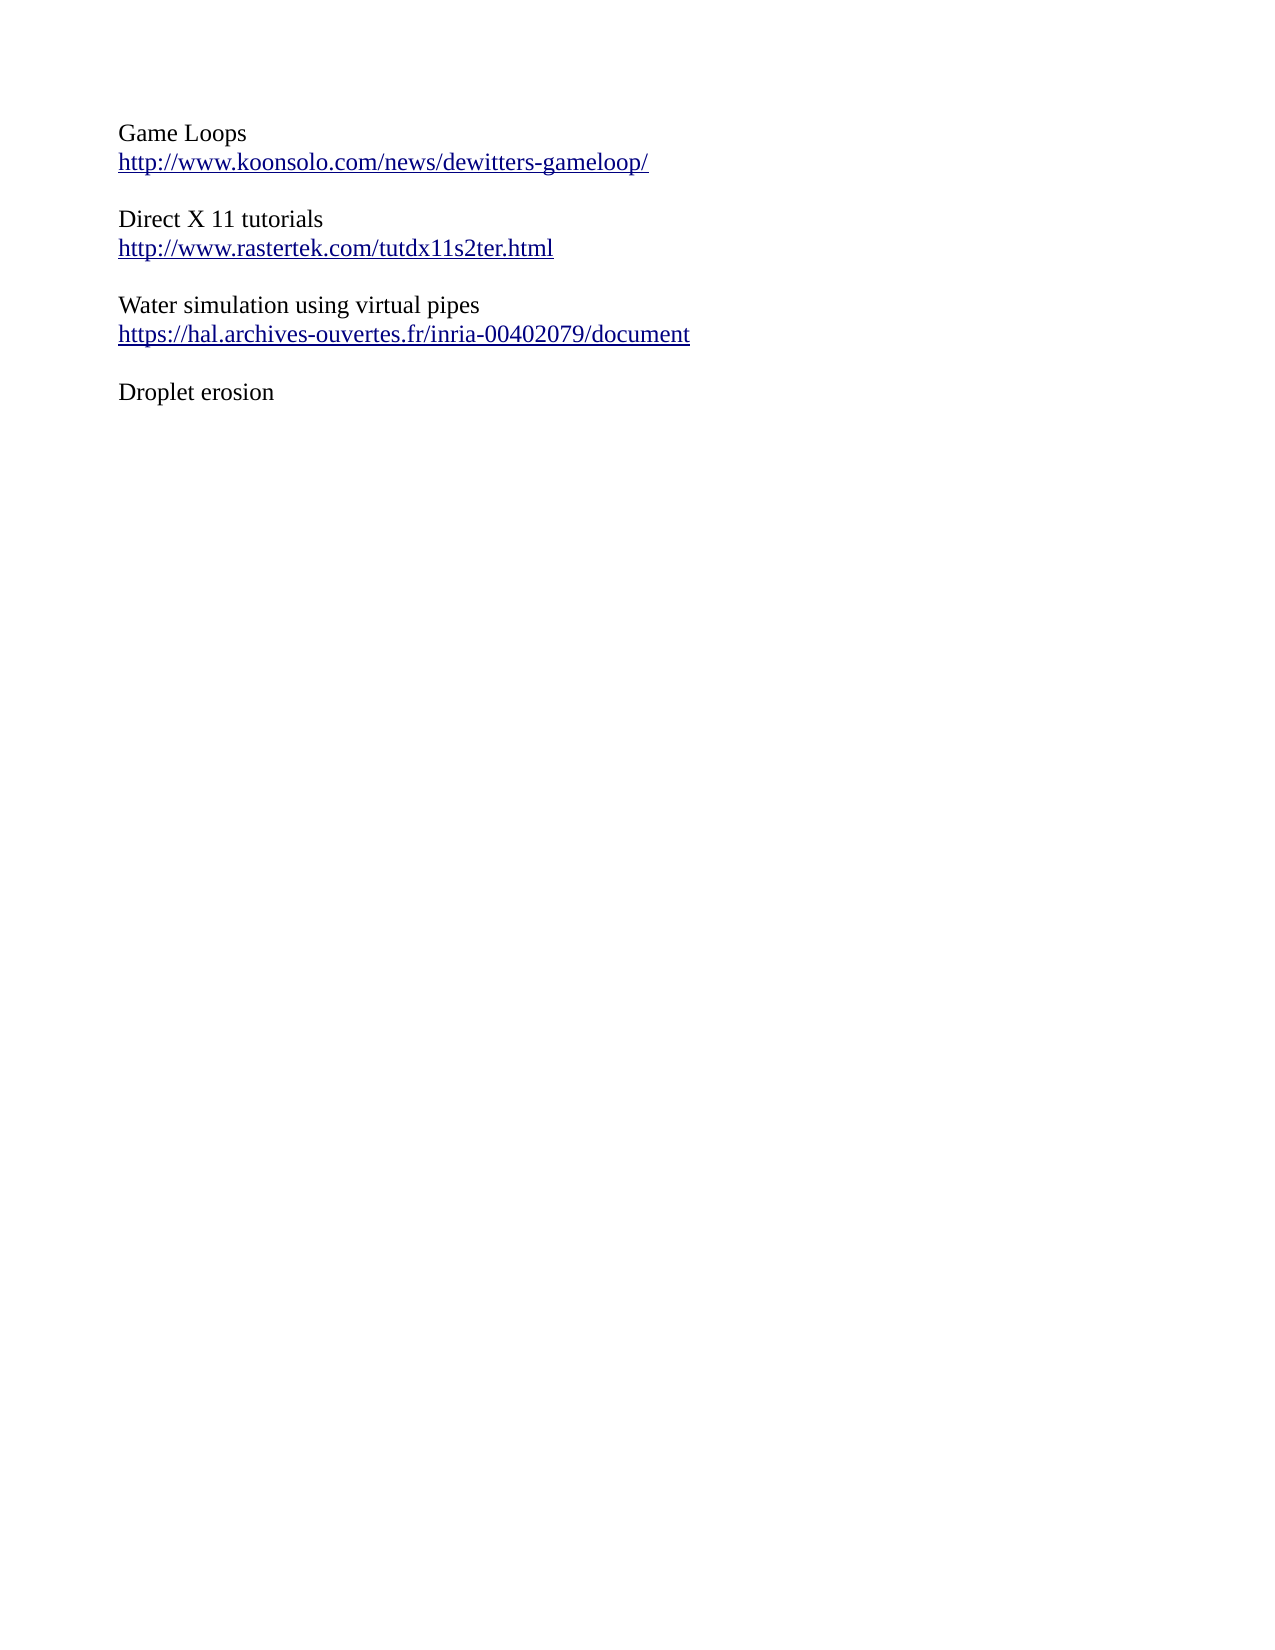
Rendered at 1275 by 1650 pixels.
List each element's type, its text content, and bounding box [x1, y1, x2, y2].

text Droplet erosion [118, 377, 1157, 406]
text https://hal.archives-ouvertes.fr/inria-00402079/document [118, 319, 1157, 348]
text http://www.koonsolo.com/news/dewitters-gameloop/ [118, 147, 1157, 176]
text Water simulation using virtual pipes [118, 291, 1157, 319]
text http://www.rastertek.com/tutdx11s2ter.html [118, 233, 1157, 262]
text Game Loops [118, 118, 1157, 147]
text Direct X 11 tutorials [118, 204, 1157, 233]
